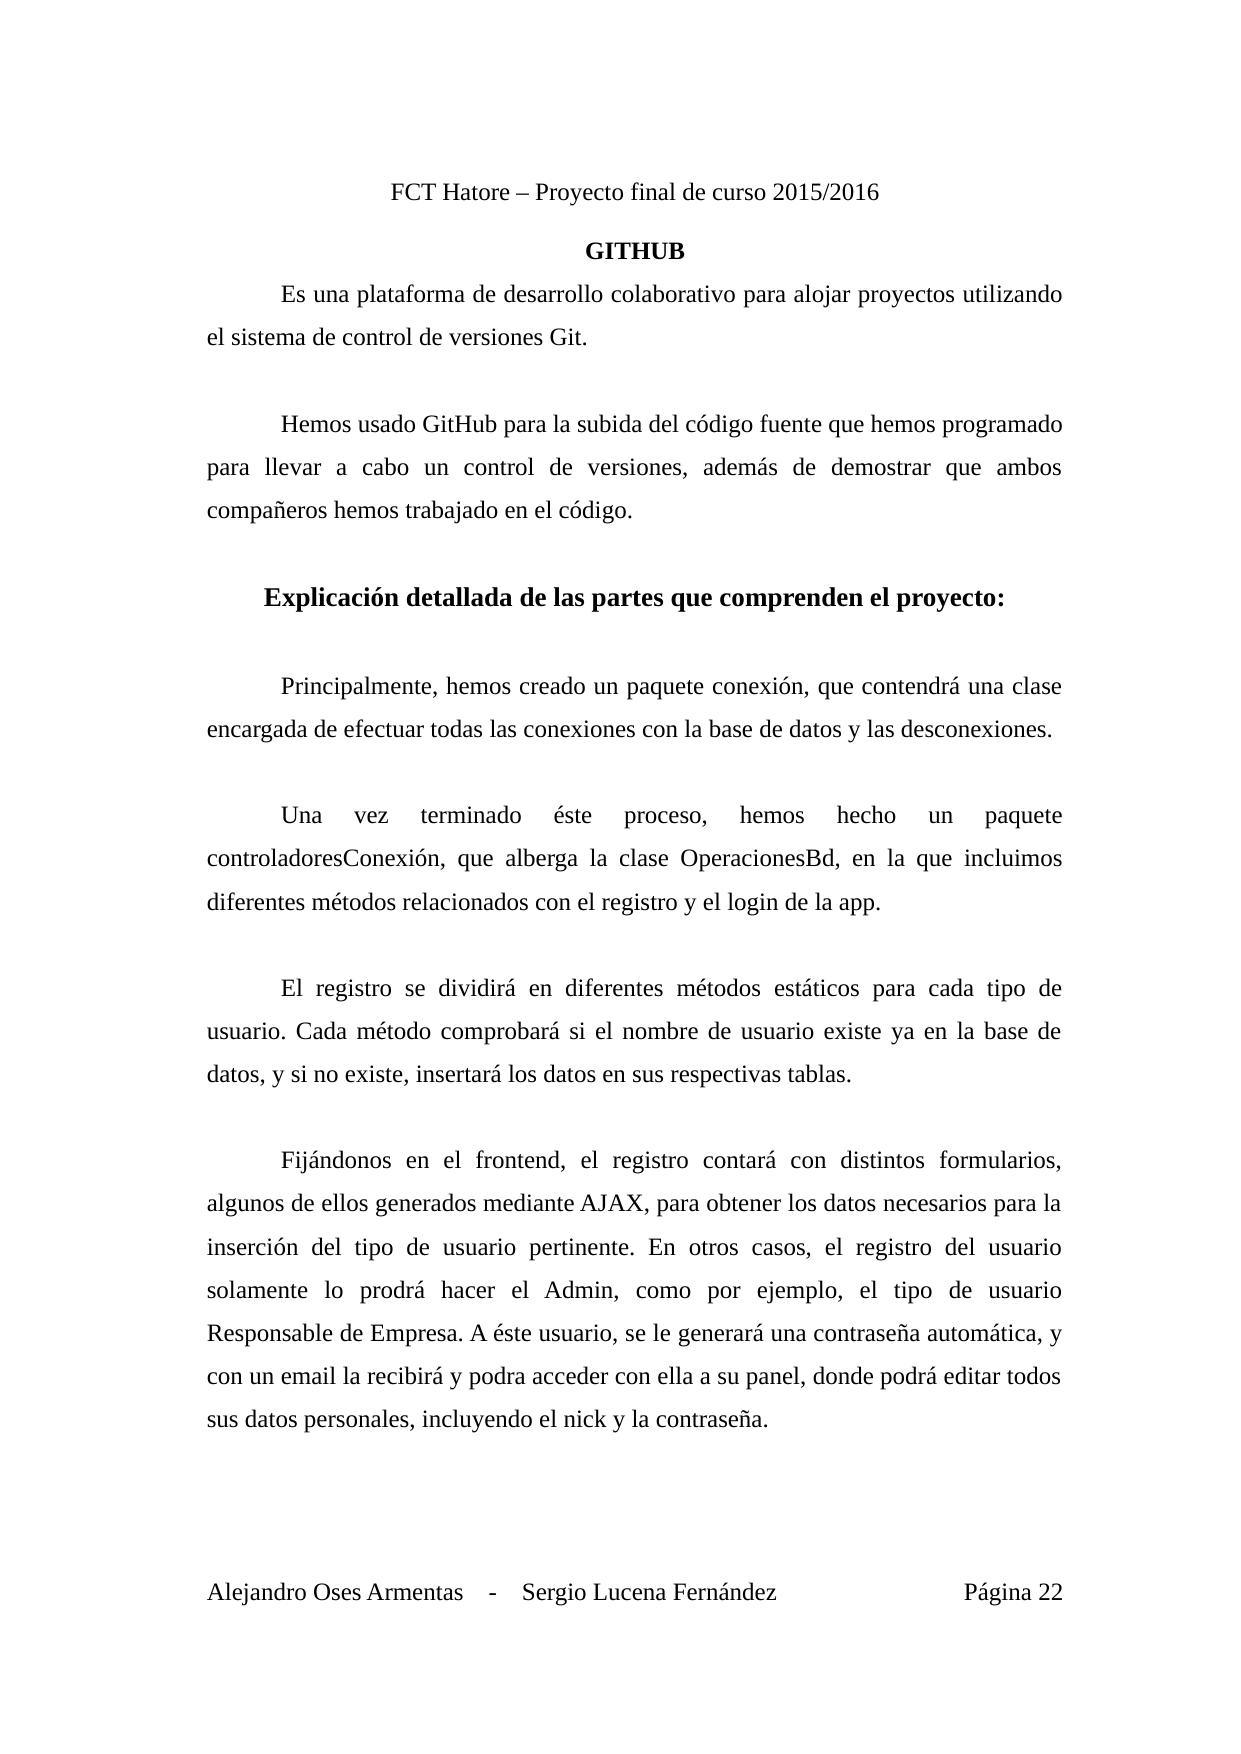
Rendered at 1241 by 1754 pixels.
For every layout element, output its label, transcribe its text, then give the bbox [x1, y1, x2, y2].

text Una vez terminado éste proceso, hemos hecho un paquete controladoresConexión, que alberga la clase OperacionesBd, en la que incluimos diferentes métodos relacionados con el registro y el login de la app. [207, 800, 1063, 915]
text Hemos usado GitHub para la subida del código fuente que hemos programado para llevar a cabo un control de versiones, además de demostrar que ambos compañeros hemos trabajado en el código. [207, 409, 1063, 524]
text Es una plataforma de desarrollo colaborativo para alojar proyectos utilizando el sistema de control de versiones Git. [207, 279, 1063, 351]
text Principalmente, hemos creado un paquete conexión, que contendrá una clase encargada de efectuar todas las conexiones con la base de datos y las desconexiones. [207, 671, 1063, 743]
text Explicación detallada de las partes que comprenden el proyecto: [207, 581, 1063, 612]
text Fijándonos en el frontend, el registro contará con distintos formularios, algunos de ellos generados mediante AJAX, para obtener los datos necesarios para la inserción del tipo de usuario pertinente. En otros casos, el registro del usuario solamente lo prodrá hacer el Admin, como por ejemplo, el tipo de usuario Responsable de Empresa. A éste usuario, se le generará una contraseña automática, y con un email la recibirá y podra acceder con ella a su panel, donde podrá editar todos sus datos personales, incluyendo el nick y la contraseña. [207, 1145, 1063, 1433]
text GITHUB [207, 236, 1063, 265]
text El registro se dividirá en diferentes métodos estáticos para cada tipo de usuario. Cada método comprobará si el nombre de usuario existe ya en la base de datos, y si no existe, insertará los datos en sus respectivas tablas. [207, 973, 1063, 1088]
